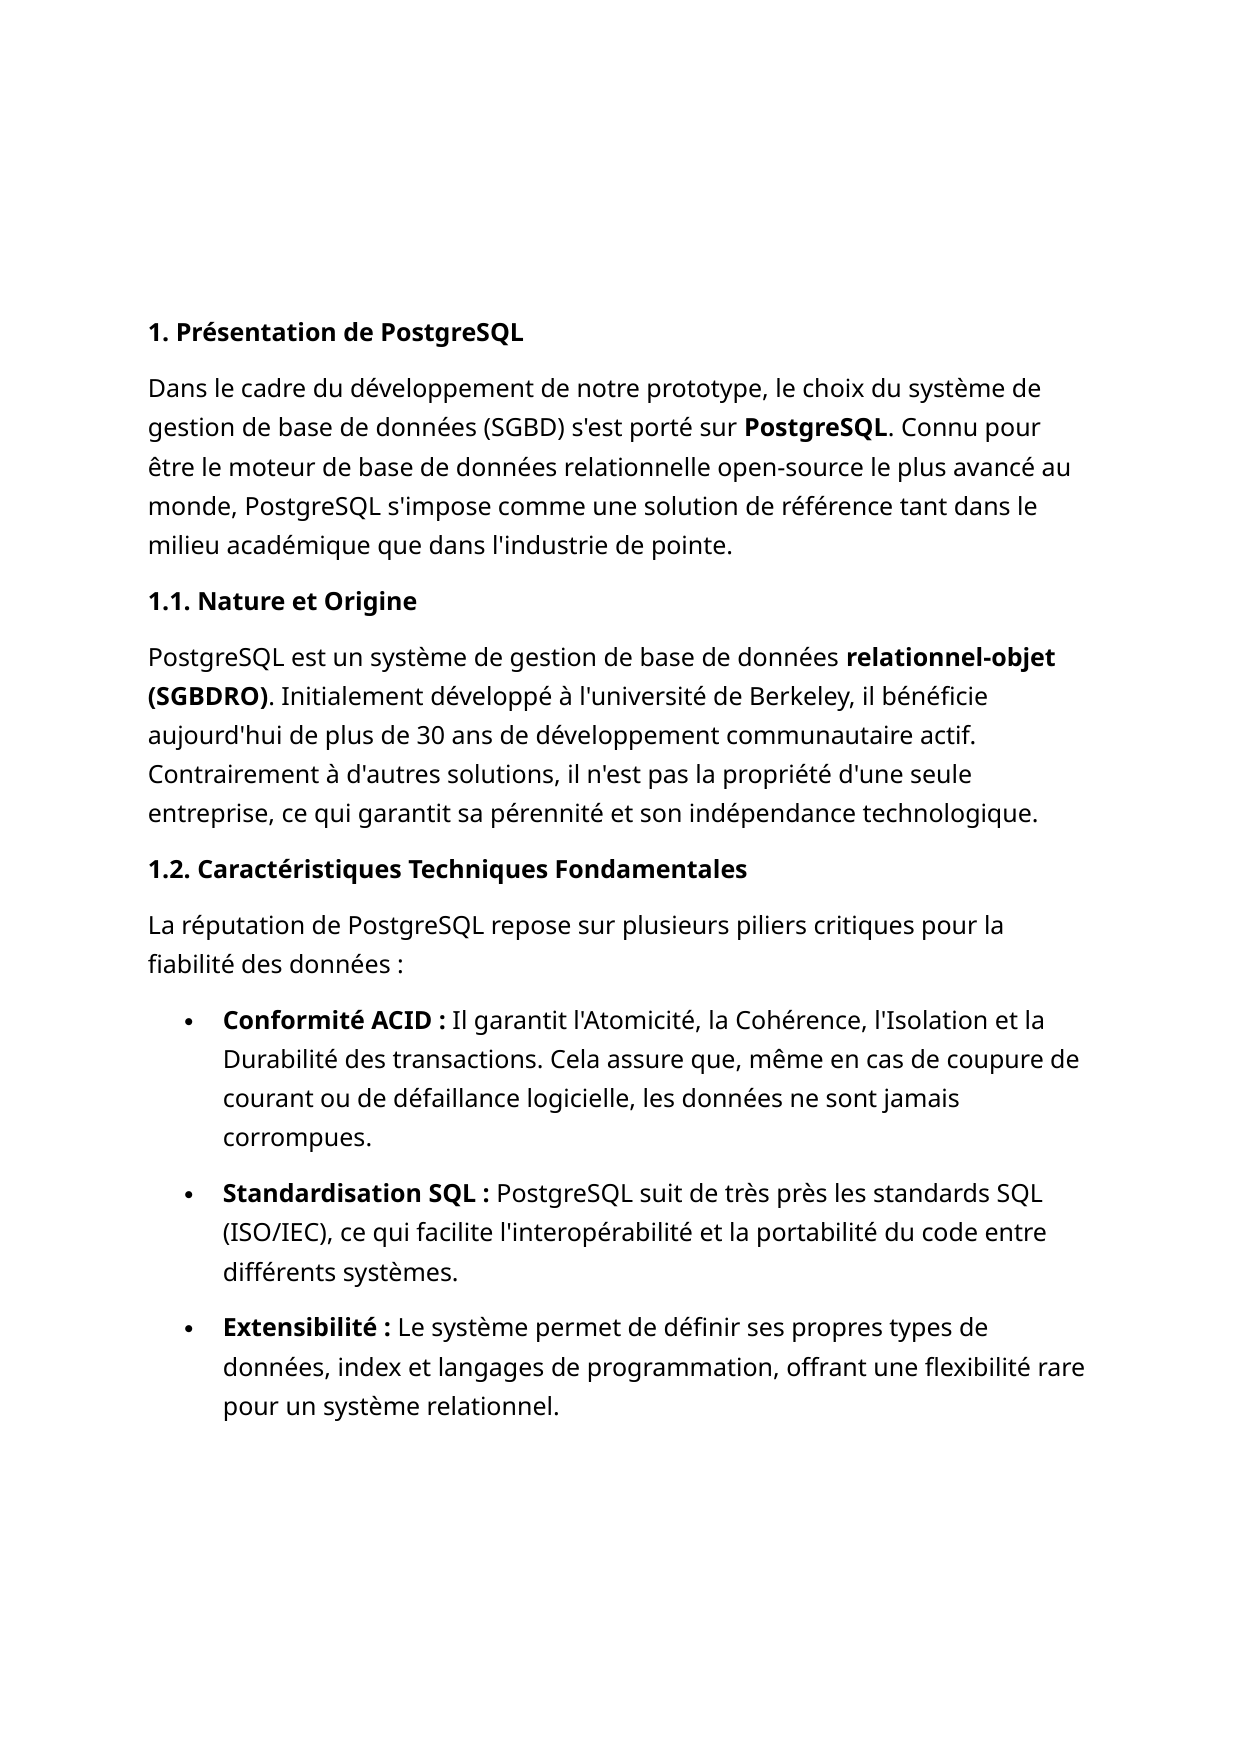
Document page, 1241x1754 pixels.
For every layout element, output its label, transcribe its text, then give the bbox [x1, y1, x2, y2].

list Conformité ACID : Il garantit l'Atomicité, la Cohérence, l'Isolation et la Durabilité des transactions. Cela assure que, même en cas de coupure de courant ou de défaillance logicielle, les données ne sont jamais corrompues. [185, 1003, 1093, 1154]
list Standardisation SQL : PostgreSQL suit de très près les standards SQL (ISO/IEC), ce qui facilite l'interopérabilité et la portabilité du code entre différents systèmes. [185, 1176, 1093, 1288]
text Dans le cadre du développement de notre prototype, le choix du système de gestion de base de données (SGBD) s'est porté sur PostgreSQL. Connu pour être le moteur de base de données relationnelle open-source le plus avancé au monde, PostgreSQL s'impose comme une solution de référence tant dans le milieu académique que dans l'industrie de pointe. [148, 371, 1093, 562]
text La réputation de PostgreSQL repose sur plusieurs piliers critiques pour la fiabilité des données : [148, 908, 1093, 981]
list Extensibilité : Le système permet de définir ses propres types de données, index et langages de programmation, offrant une flexibilité rare pour un système relationnel. [185, 1310, 1093, 1422]
text 1.1. Nature et Origine [148, 583, 1093, 617]
text 1. Présentation de PostgreSQL [148, 315, 1093, 349]
text PostgreSQL est un système de gestion de base de données relationnel-objet (SGBDRO). Initialement développé à l'université de Berkeley, il bénéficie aujourd'hui de plus de 30 ans de développement communautaire actif. Contrairement à d'autres solutions, il n'est pas la propriété d'une seule entreprise, ce qui garantit sa pérennité et son indépendance technologique. [148, 639, 1093, 830]
text 1.2. Caractéristiques Techniques Fondamentales [148, 852, 1093, 886]
